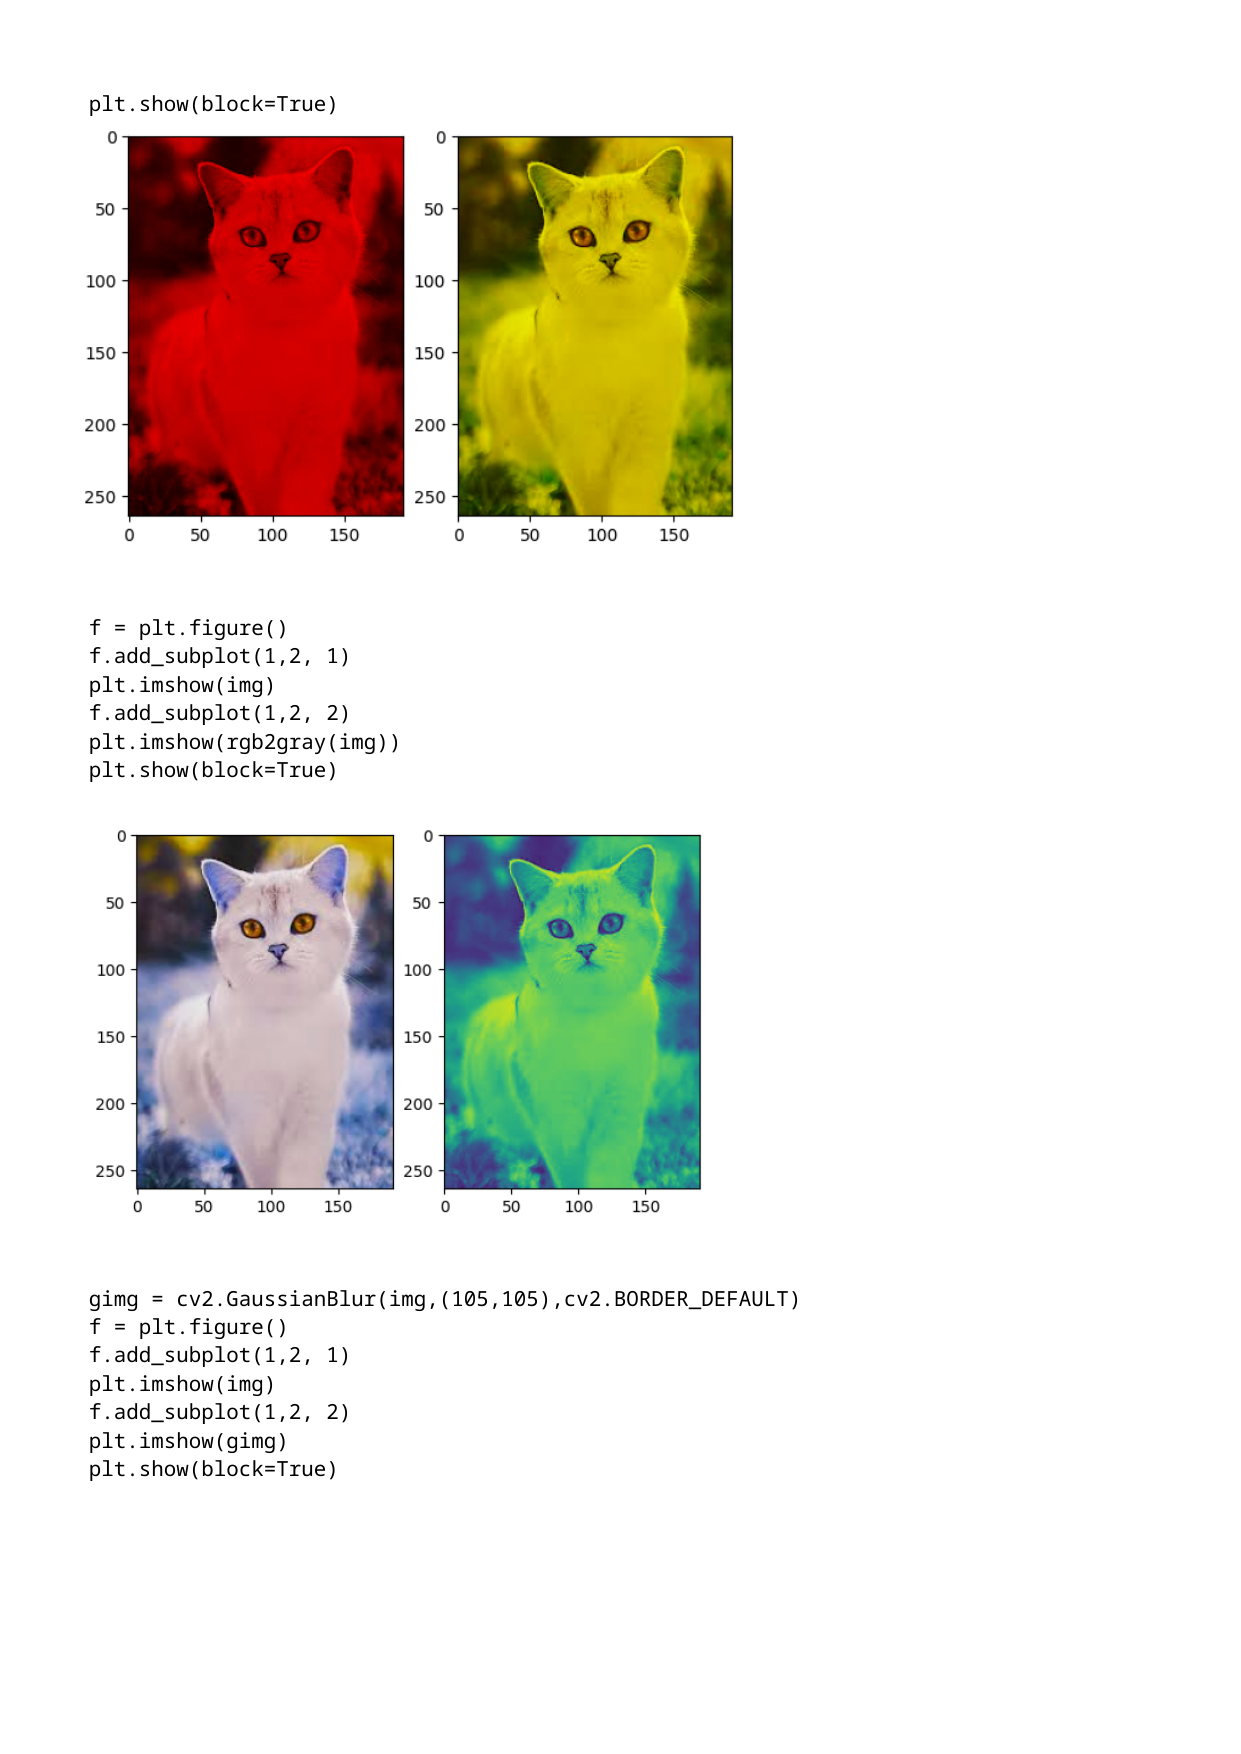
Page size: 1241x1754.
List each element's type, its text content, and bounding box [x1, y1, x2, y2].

text f.add_subplot(1,2, 1) [89, 1341, 1181, 1369]
text f.add_subplot(1,2, 2) [89, 698, 1181, 727]
picture [72, 118, 744, 557]
text plt.imshow(img) [89, 670, 1181, 698]
text f = plt.figure() [89, 1312, 1181, 1341]
text plt.imshow(rgb2gray(img)) [89, 727, 1181, 755]
text f = plt.figure() [89, 613, 1181, 641]
picture [84, 818, 711, 1227]
text plt.show(block=True) [89, 1454, 1181, 1483]
text plt.show(block=True) [89, 755, 1181, 784]
text plt.imshow(img) [89, 1369, 1181, 1397]
text f.add_subplot(1,2, 2) [89, 1397, 1181, 1426]
text plt.imshow(gimg) [89, 1426, 1181, 1454]
text f.add_subplot(1,2, 1) [89, 641, 1181, 670]
text plt.show(block=True) [89, 89, 1181, 118]
text gimg = cv2.GaussianBlur(img,(105,105),cv2.BORDER_DEFAULT) [89, 1284, 1181, 1312]
